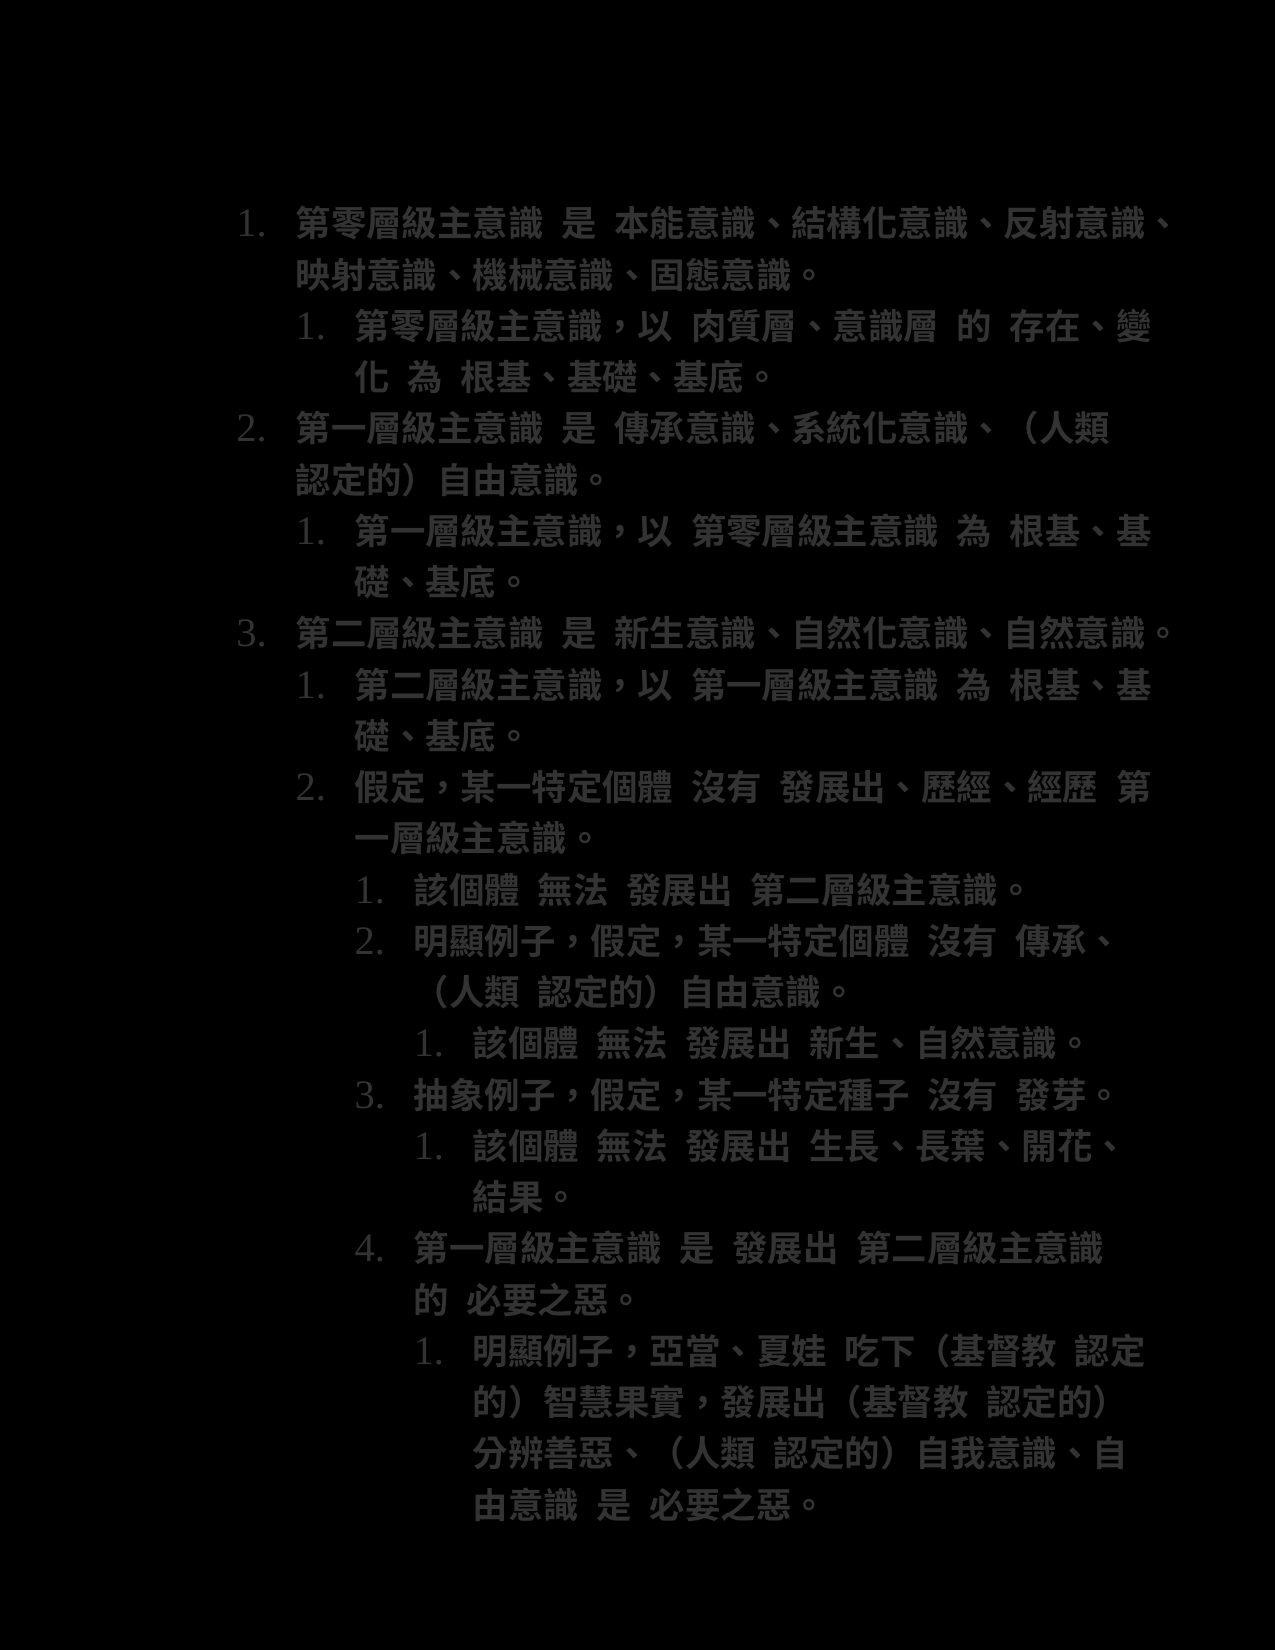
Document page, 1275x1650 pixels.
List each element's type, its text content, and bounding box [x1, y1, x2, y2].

list 第零層級主意識 是 本能意識、結構化意識、反射意識、映射意識、機械意識、固態意識。 [236, 196, 1157, 298]
list 第二層級主意識，以 第一層級主意識 為 根基、基礎、基底。 [295, 657, 1157, 759]
list 該個體 無法 發展出 第二層級主意識。 [354, 862, 1157, 913]
list 該個體 無法 發展出 新生、自然意識。 [413, 1016, 1157, 1067]
list 假定，某一特定個體 沒有 發展出、歷經、經歷 第一層級主意識。 [295, 759, 1157, 862]
list 該個體 無法 發展出 生長、長葉、開花、結果。 [413, 1118, 1157, 1221]
list 明顯例子，亞當、夏娃 吃下（基督教 認定的）智慧果實，發展出（基督教 認定的）分辨善惡、（人類 認定的）自我意識、自由意識 是 必要之惡。 [413, 1323, 1157, 1528]
list 第零層級主意識，以 肉質層、意識層 的 存在、變化 為 根基、基礎、基底。 [295, 298, 1157, 401]
list 明顯例子，假定，某一特定個體 沒有 傳承、（人類 認定的）自由意識。 [354, 913, 1157, 1016]
list 第二層級主意識 是 新生意識、自然化意識、自然意識。 [236, 606, 1157, 657]
list 第一層級主意識，以 第零層級主意識 為 根基、基礎、基底。 [295, 503, 1157, 606]
list 第一層級主意識 是 發展出 第二層級主意識 的 必要之惡。 [354, 1221, 1157, 1323]
list 抽象例子，假定，某一特定種子 沒有 發芽。 [354, 1067, 1157, 1118]
list 第一層級主意識 是 傳承意識、系統化意識、（人類 認定的）自由意識。 [236, 401, 1157, 503]
